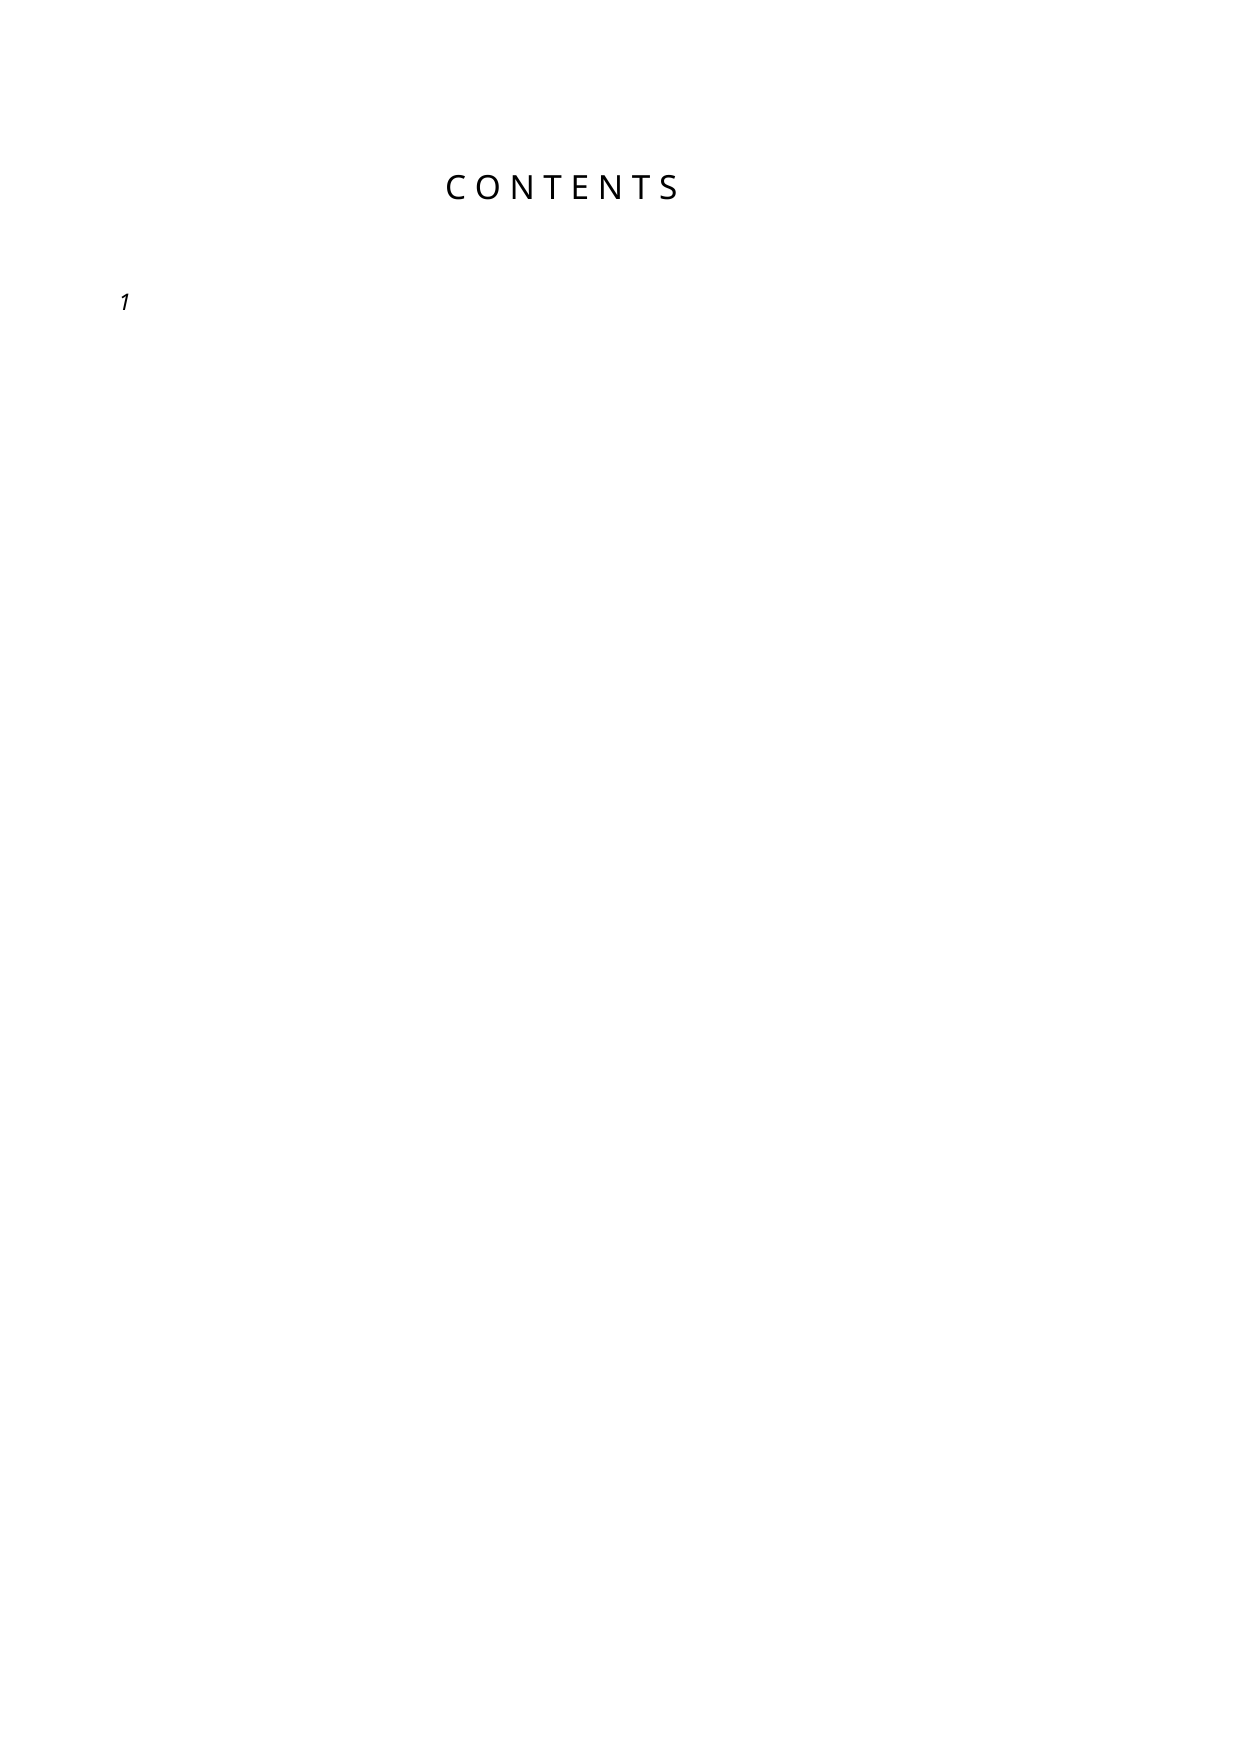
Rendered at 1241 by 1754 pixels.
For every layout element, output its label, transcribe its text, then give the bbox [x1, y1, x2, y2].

text C O N T E N T S [118, 118, 1004, 209]
text 1 [118, 286, 1004, 317]
